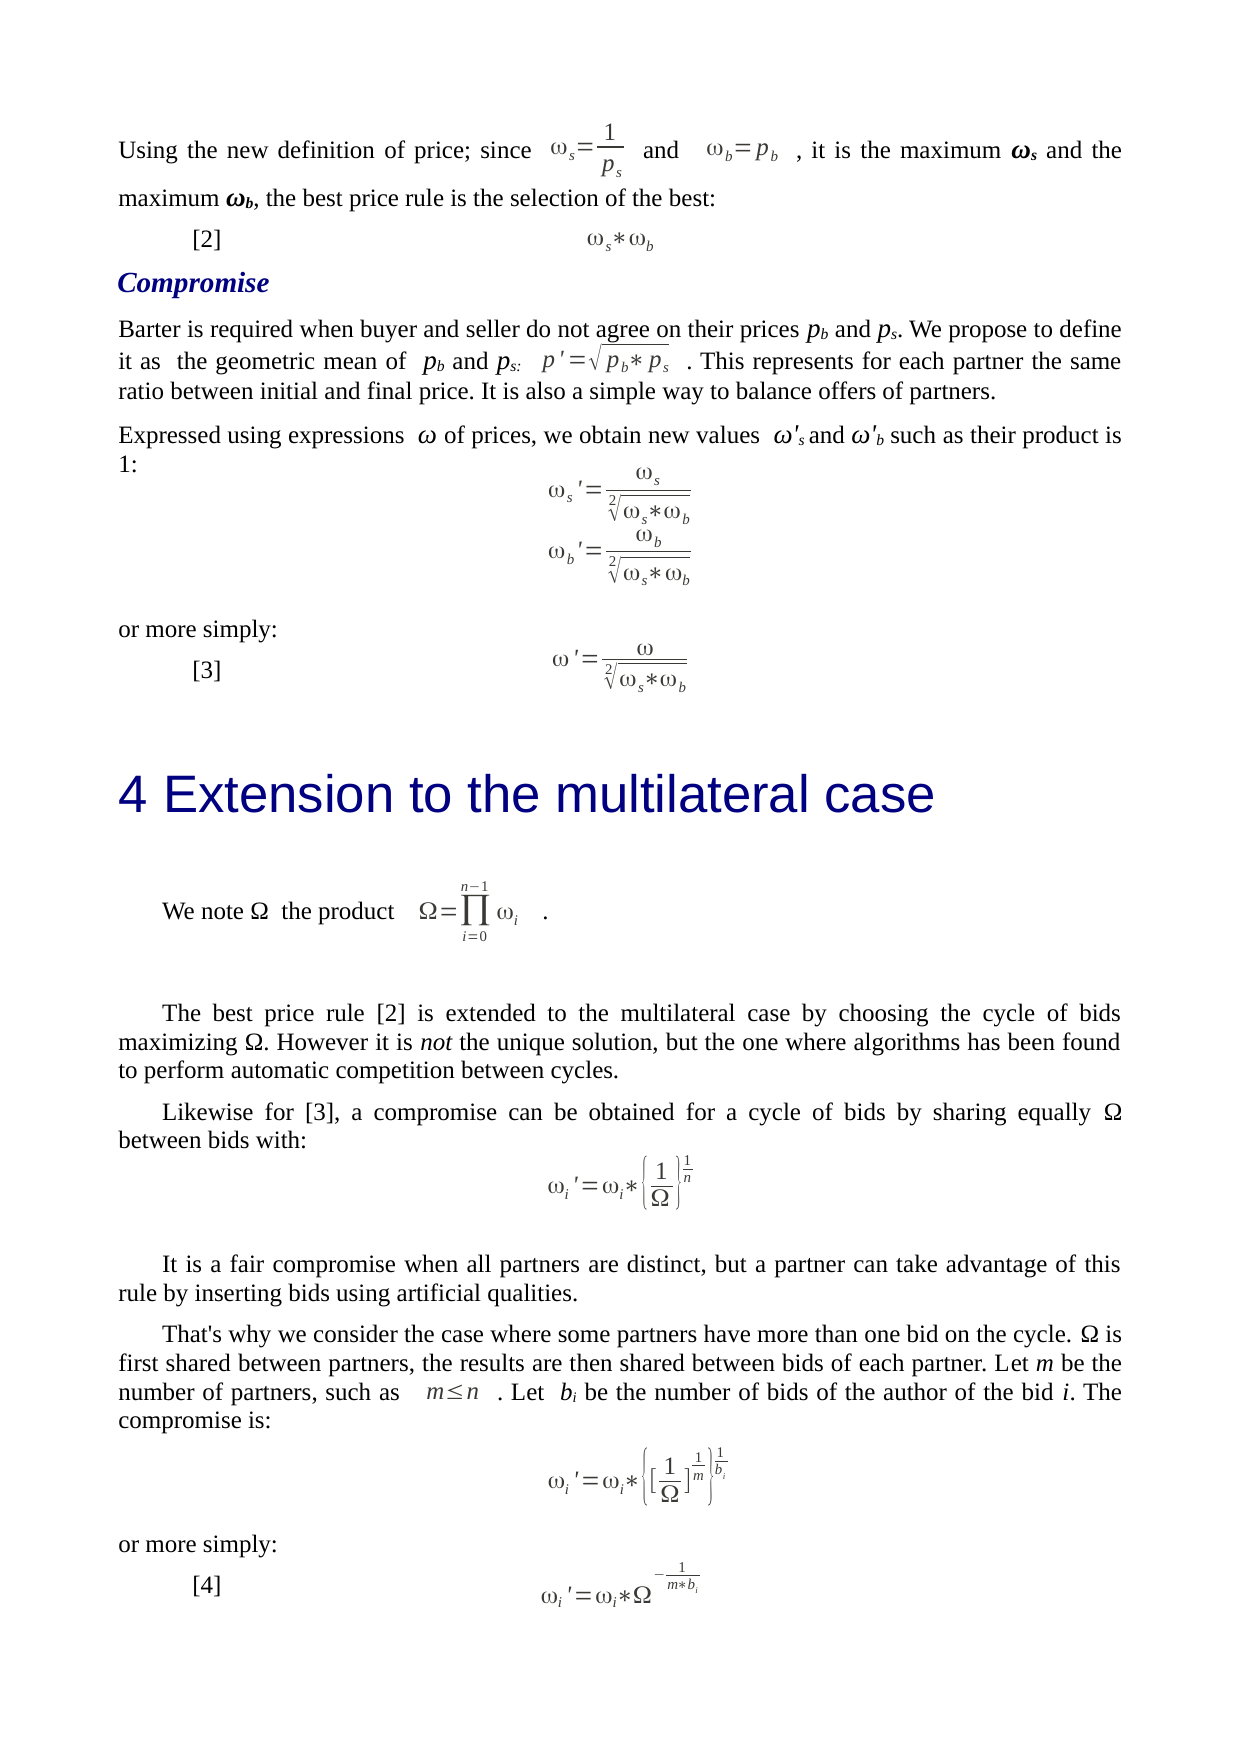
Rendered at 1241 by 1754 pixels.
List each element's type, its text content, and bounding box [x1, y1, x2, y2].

text That's why we consider the case where some partners have more than one bid on the cycle. Ω is first shared between partners, the results are then shared between bids of each partner. Let m be the number of partners, such as . Let bi be the number of bids of the author of the bid i. The compromise is: [118, 1319, 1122, 1434]
text or more simply: [118, 1529, 1122, 1558]
text It is a fair compromise when all partners are distinct, but a partner can take advantage of this rule by inserting bids using artificial qualities. [118, 1249, 1122, 1307]
text Expressed using expressions ω of prices, we obtain new values ω's and ω'b such as their product is 1: [118, 418, 1122, 478]
text or more simply: [118, 614, 1122, 643]
text We note Ω the product . [118, 877, 1122, 944]
subtitle Extension to the multilateral case [118, 763, 1122, 823]
text [2] [118, 224, 1122, 253]
text Using the new definition of price; sinceand , it is the maximum ωs and the maximum ωb, the best price rule is the selection of the best: [118, 118, 1122, 212]
text Likewise for [3], a compromise can be obtained for a cycle of bids by sharing equally Ω between bids with: [118, 1097, 1122, 1154]
text Barter is required when buyer and seller do not agree on their prices pb and ps. We propose to define it as the geometric mean of pb and ps:. This represents for each partner the same ratio between initial and final price. It is also a simple way to balance offers of partners. [118, 312, 1122, 405]
text [3] [118, 655, 1122, 684]
text [4] [118, 1570, 1122, 1599]
text Compromise [117, 266, 1122, 299]
text The best price rule [2] is extended to the multilateral case by choosing the cycle of bids maximizing Ω. However it is not the unique solution, but the one where algorithms has been found to perform automatic competition between cycles. [118, 998, 1122, 1084]
